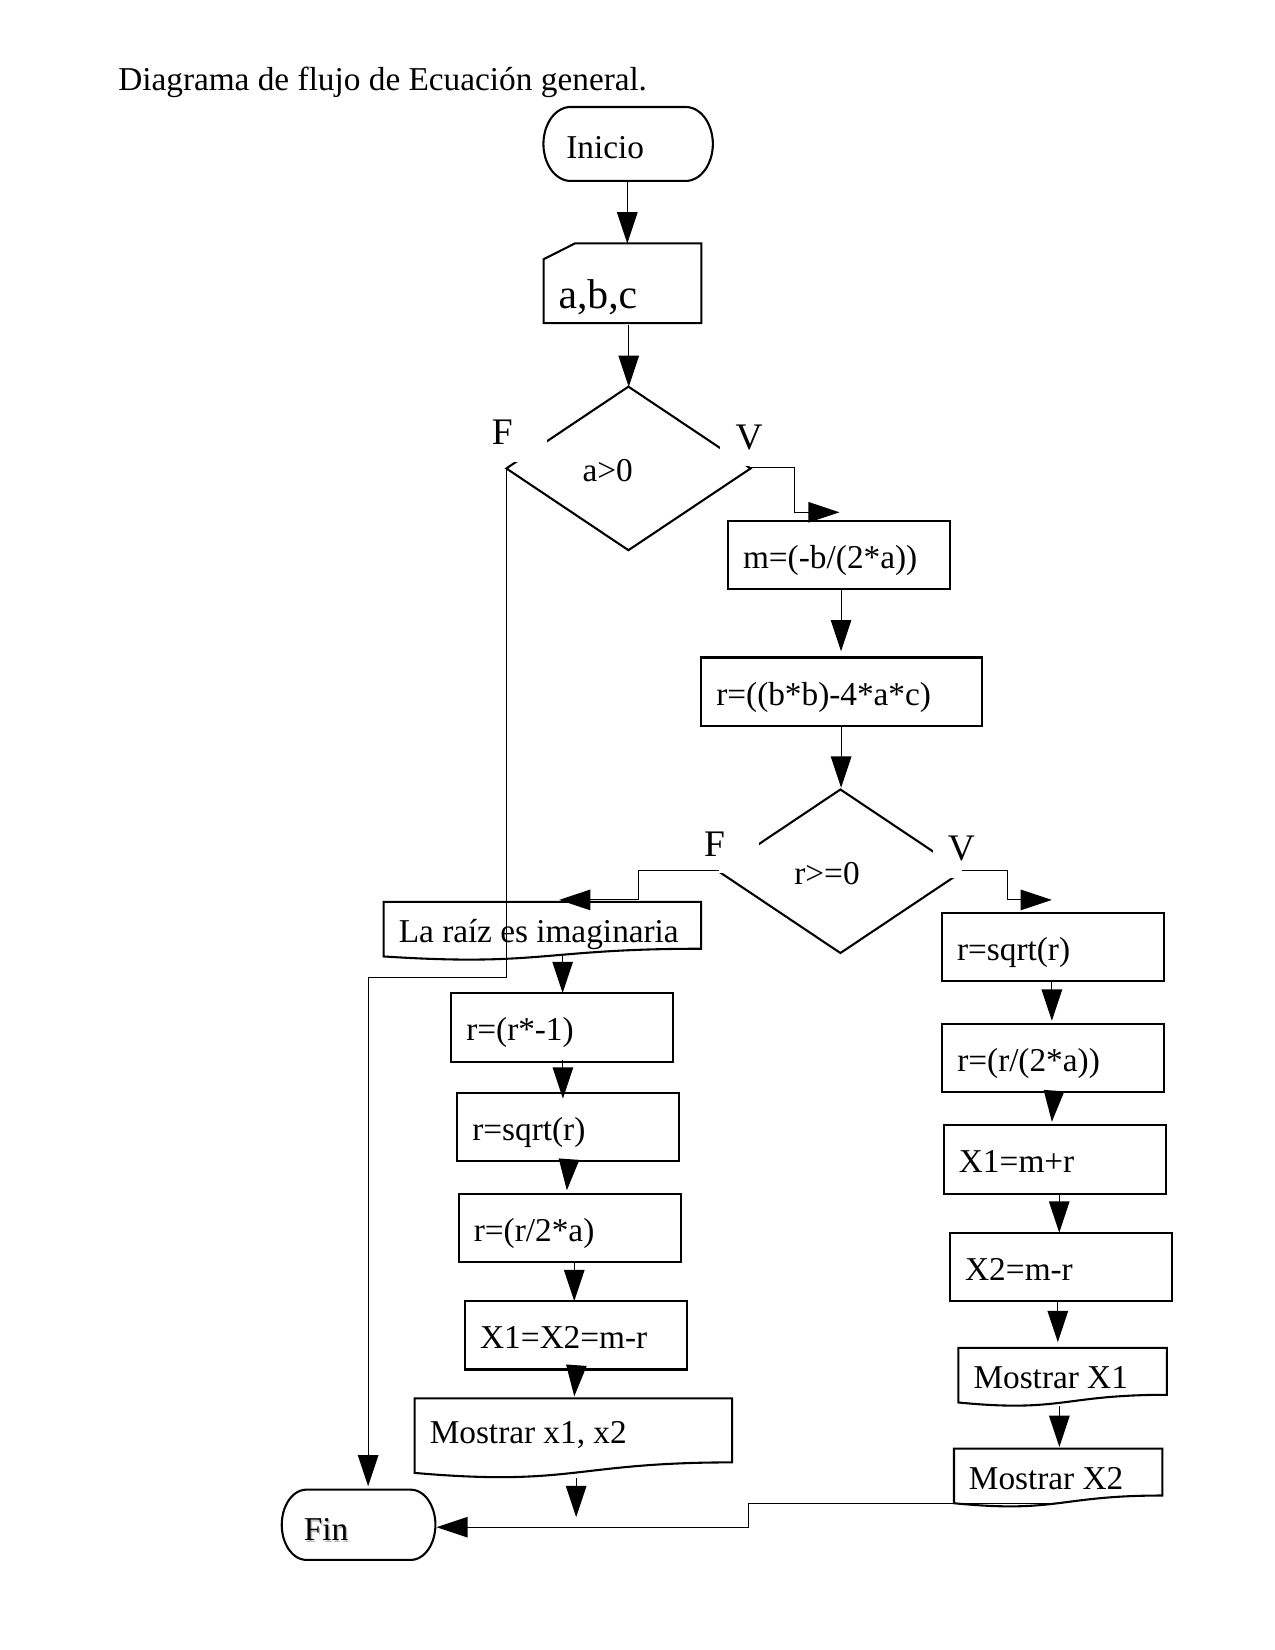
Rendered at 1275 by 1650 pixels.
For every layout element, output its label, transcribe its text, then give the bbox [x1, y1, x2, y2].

text F [704, 822, 744, 865]
text F [492, 410, 532, 453]
text V [948, 826, 988, 869]
text Diagrama de flujo de Ecuación general. [118, 59, 1205, 97]
text V [735, 414, 775, 457]
